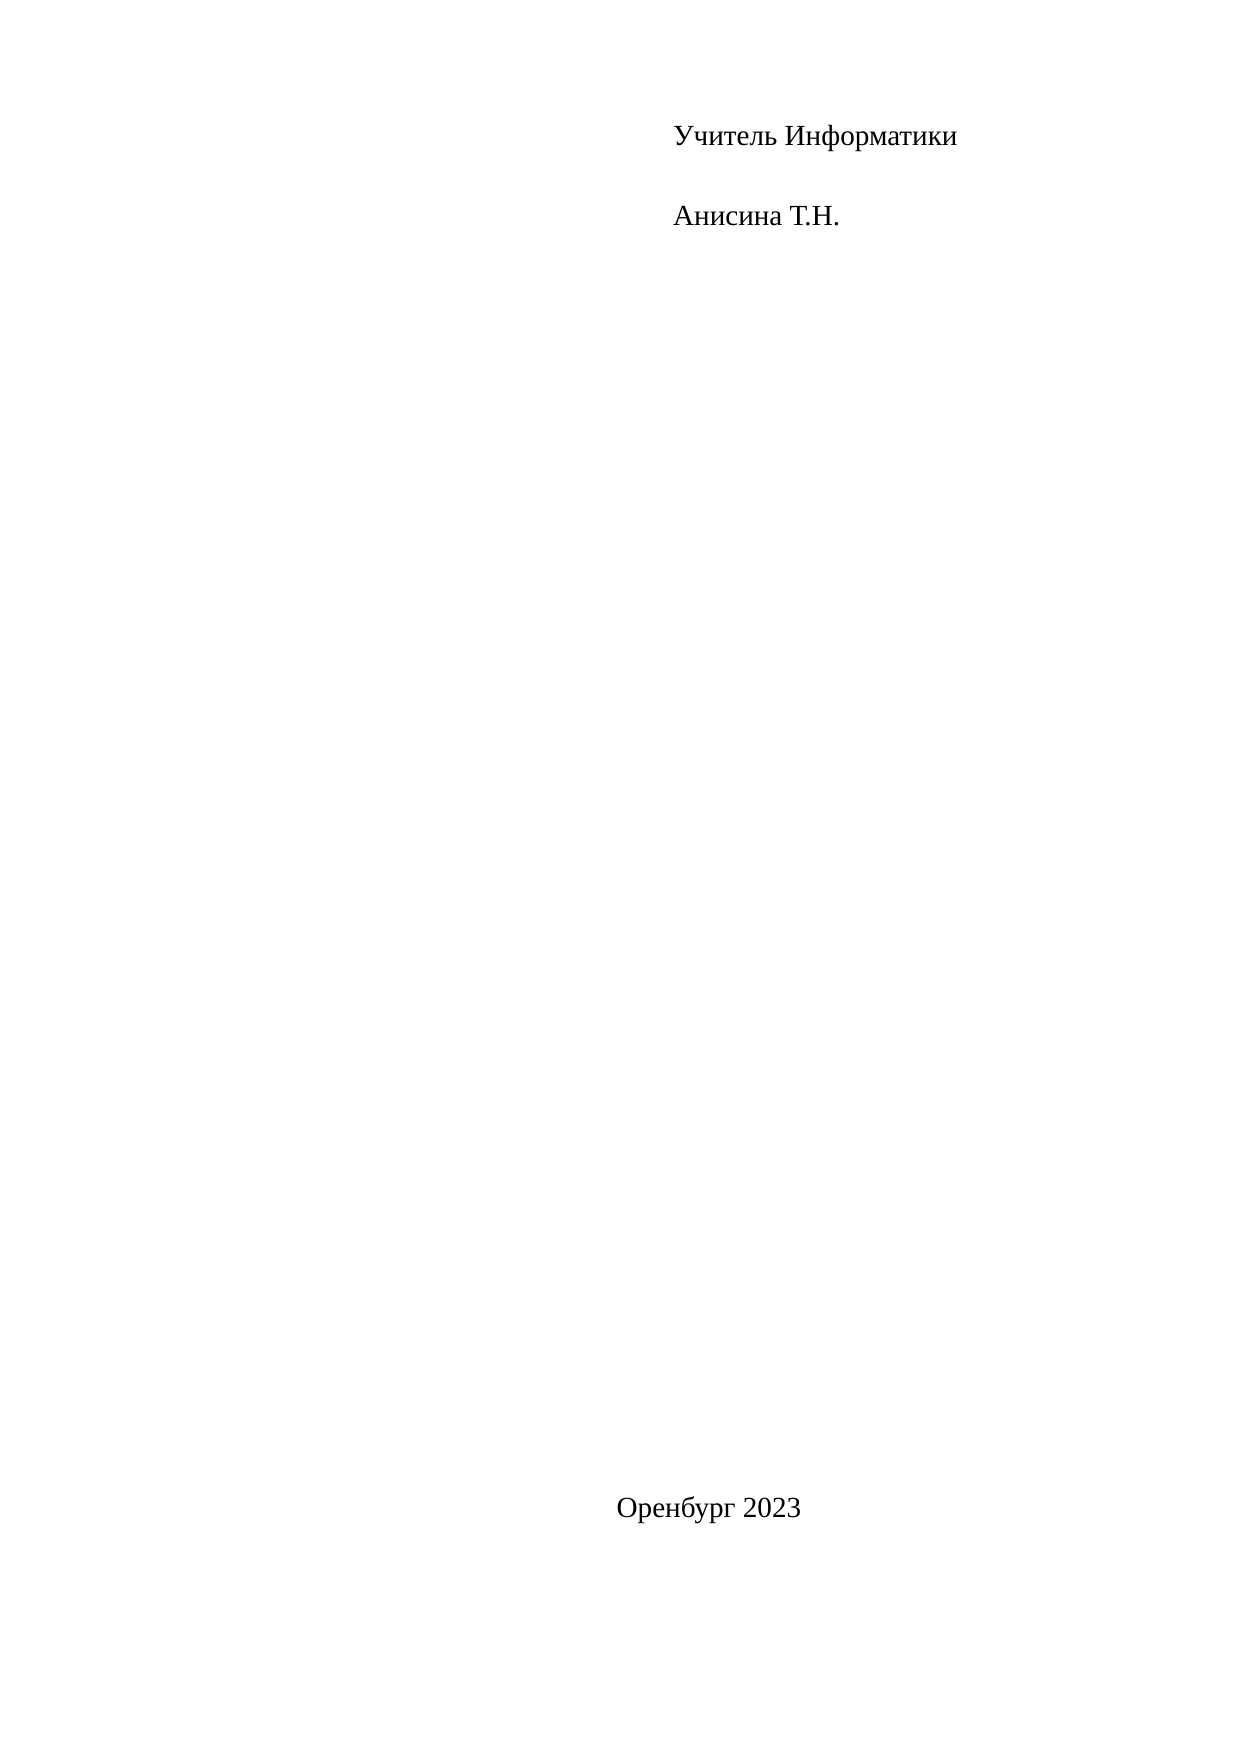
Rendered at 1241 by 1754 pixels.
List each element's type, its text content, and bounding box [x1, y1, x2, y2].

table_cell [166, 118, 662, 444]
table_cell Учитель Информатики Анисина Т.Н. [662, 118, 1163, 444]
text Оренбург 2023 [177, 1490, 1152, 1523]
